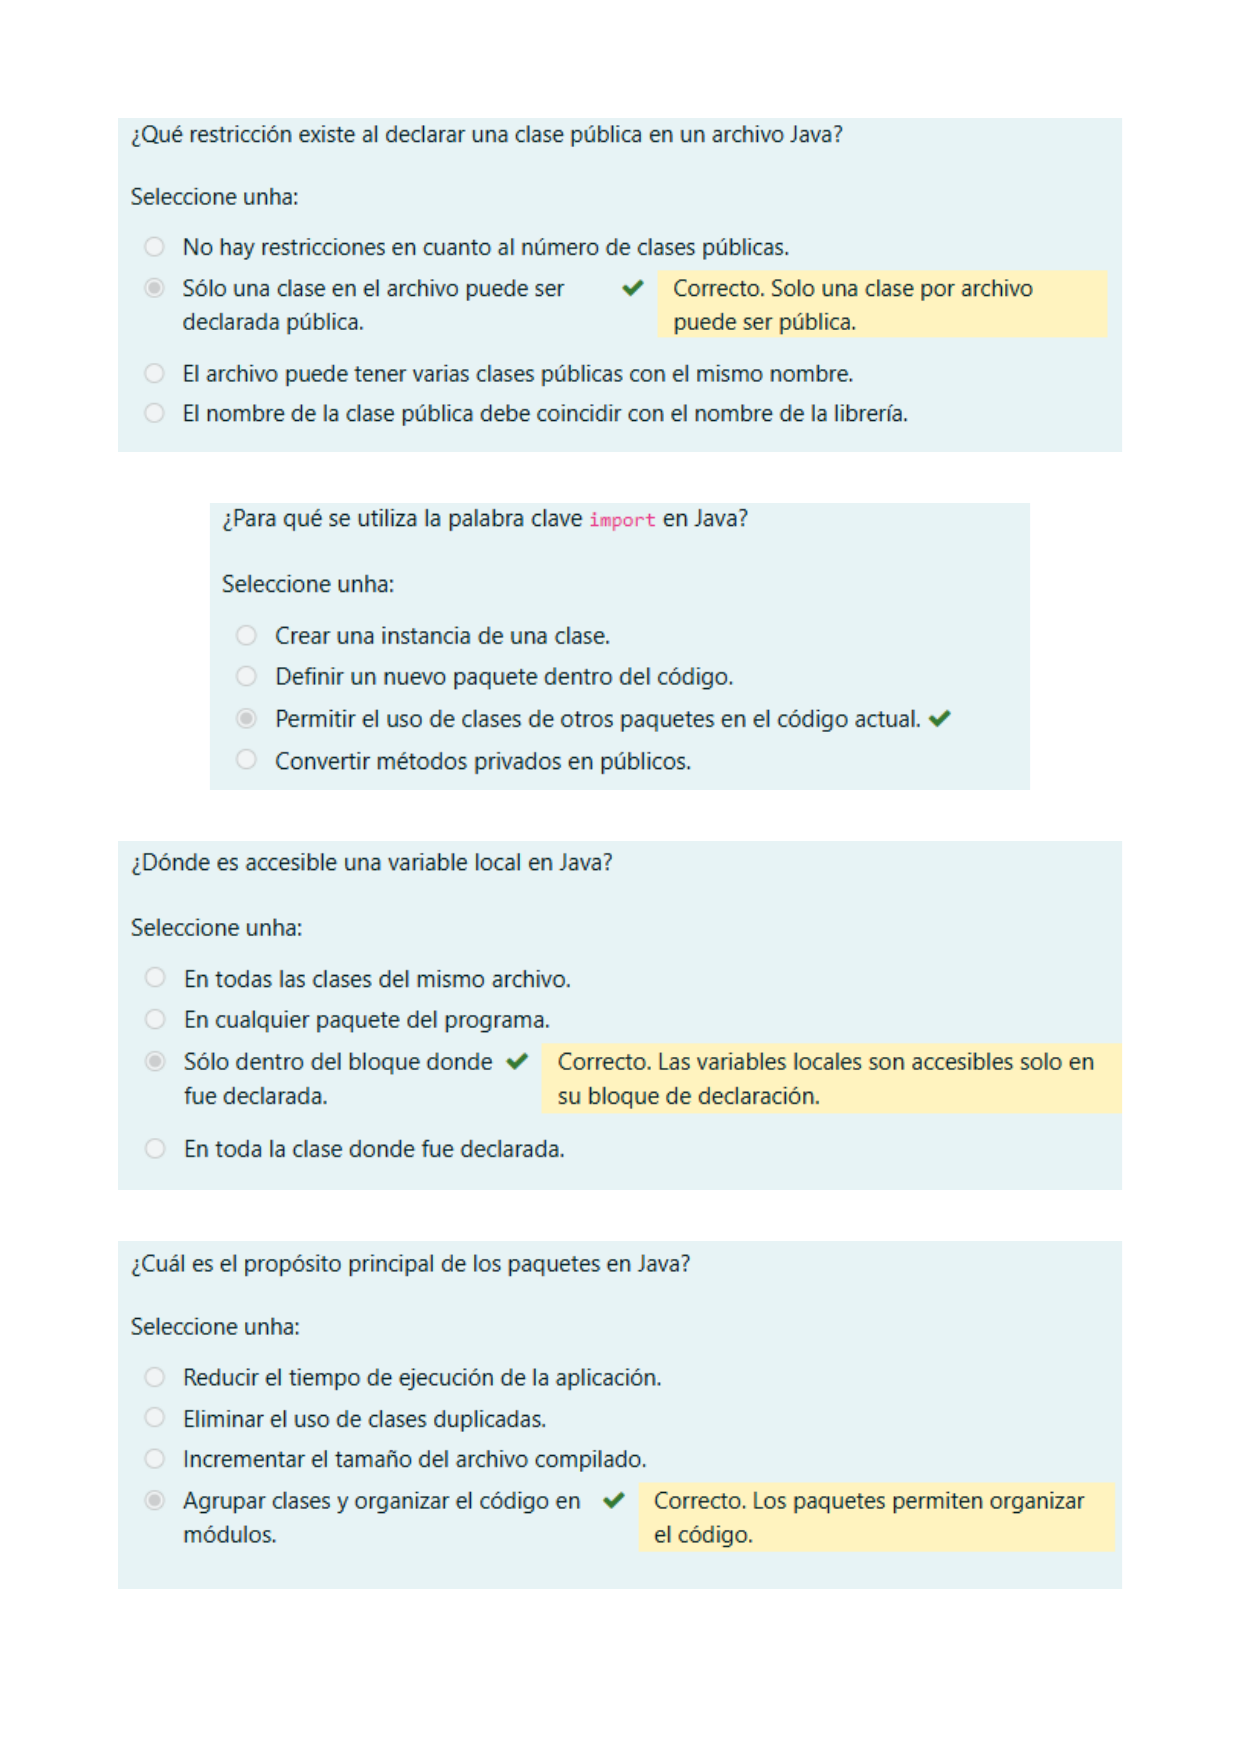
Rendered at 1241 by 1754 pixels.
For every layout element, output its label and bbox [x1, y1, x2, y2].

picture [209, 503, 1031, 790]
picture [118, 1241, 1123, 1589]
picture [118, 118, 1123, 452]
picture [118, 841, 1123, 1190]
